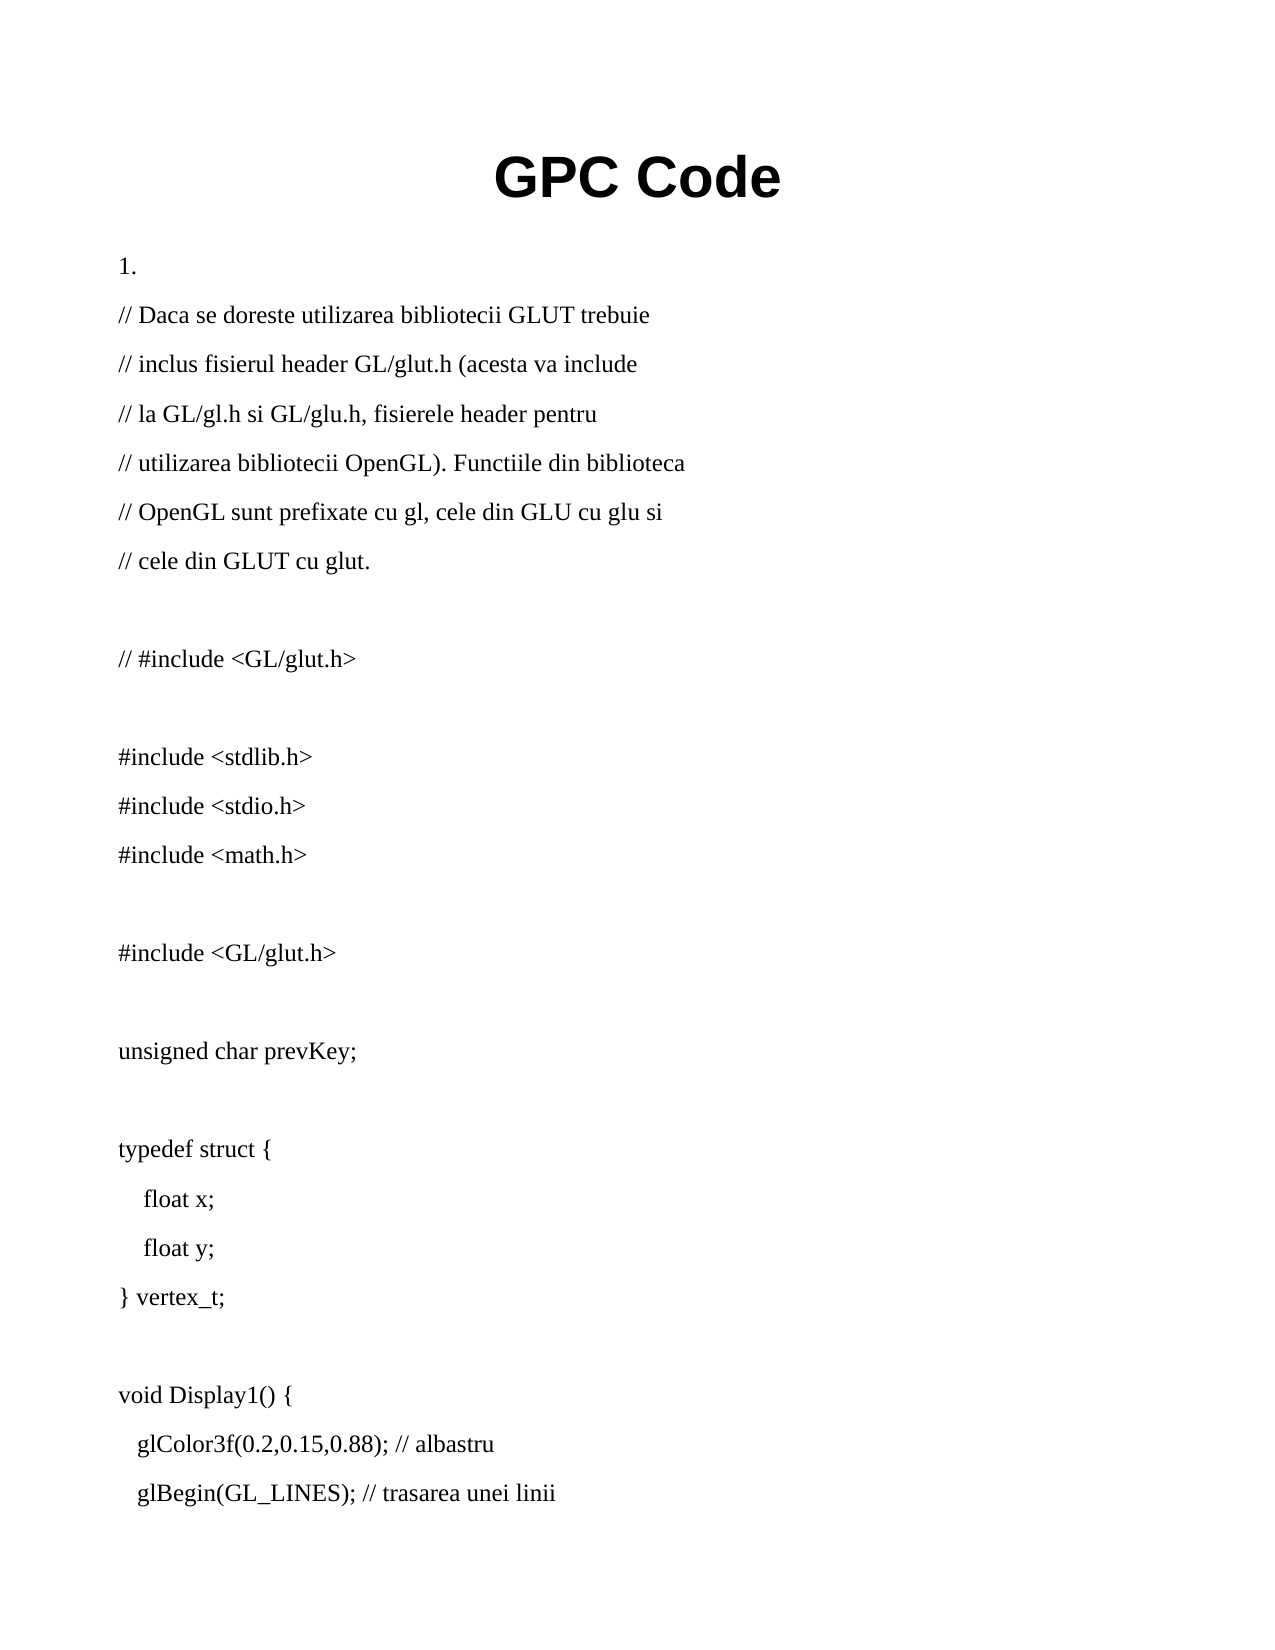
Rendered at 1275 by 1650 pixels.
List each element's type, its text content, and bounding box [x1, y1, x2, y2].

text // OpenGL sunt prefixate cu gl, cele din GLU cu glu si [118, 497, 1157, 526]
text glBegin(GL_LINES); // trasarea unei linii [118, 1478, 1157, 1507]
text float y; [118, 1233, 1157, 1261]
text // #include <GL/glut.h> [118, 644, 1157, 673]
text #include <GL/glut.h> [118, 938, 1157, 967]
text } vertex_t; [118, 1282, 1157, 1311]
title GPC Code [118, 143, 1157, 210]
text glColor3f(0.2,0.15,0.88); // albastru [118, 1429, 1157, 1458]
text #include <math.h> [118, 840, 1157, 869]
text typedef struct { [118, 1134, 1157, 1163]
text float x; [118, 1184, 1157, 1212]
text // cele din GLUT cu glut. [118, 546, 1157, 574]
text unsigned char prevKey; [118, 1036, 1157, 1065]
text 1. [118, 251, 1157, 280]
text void Display1() { [118, 1380, 1157, 1409]
text // inclus fisierul header GL/glut.h (acesta va include [118, 349, 1157, 378]
text #include <stdio.h> [118, 791, 1157, 820]
text #include <stdlib.h> [118, 742, 1157, 771]
text // utilizarea bibliotecii OpenGL). Functiile din biblioteca [118, 448, 1157, 476]
text // Daca se doreste utilizarea bibliotecii GLUT trebuie [118, 301, 1157, 329]
text // la GL/gl.h si GL/glu.h, fisierele header pentru [118, 399, 1157, 427]
